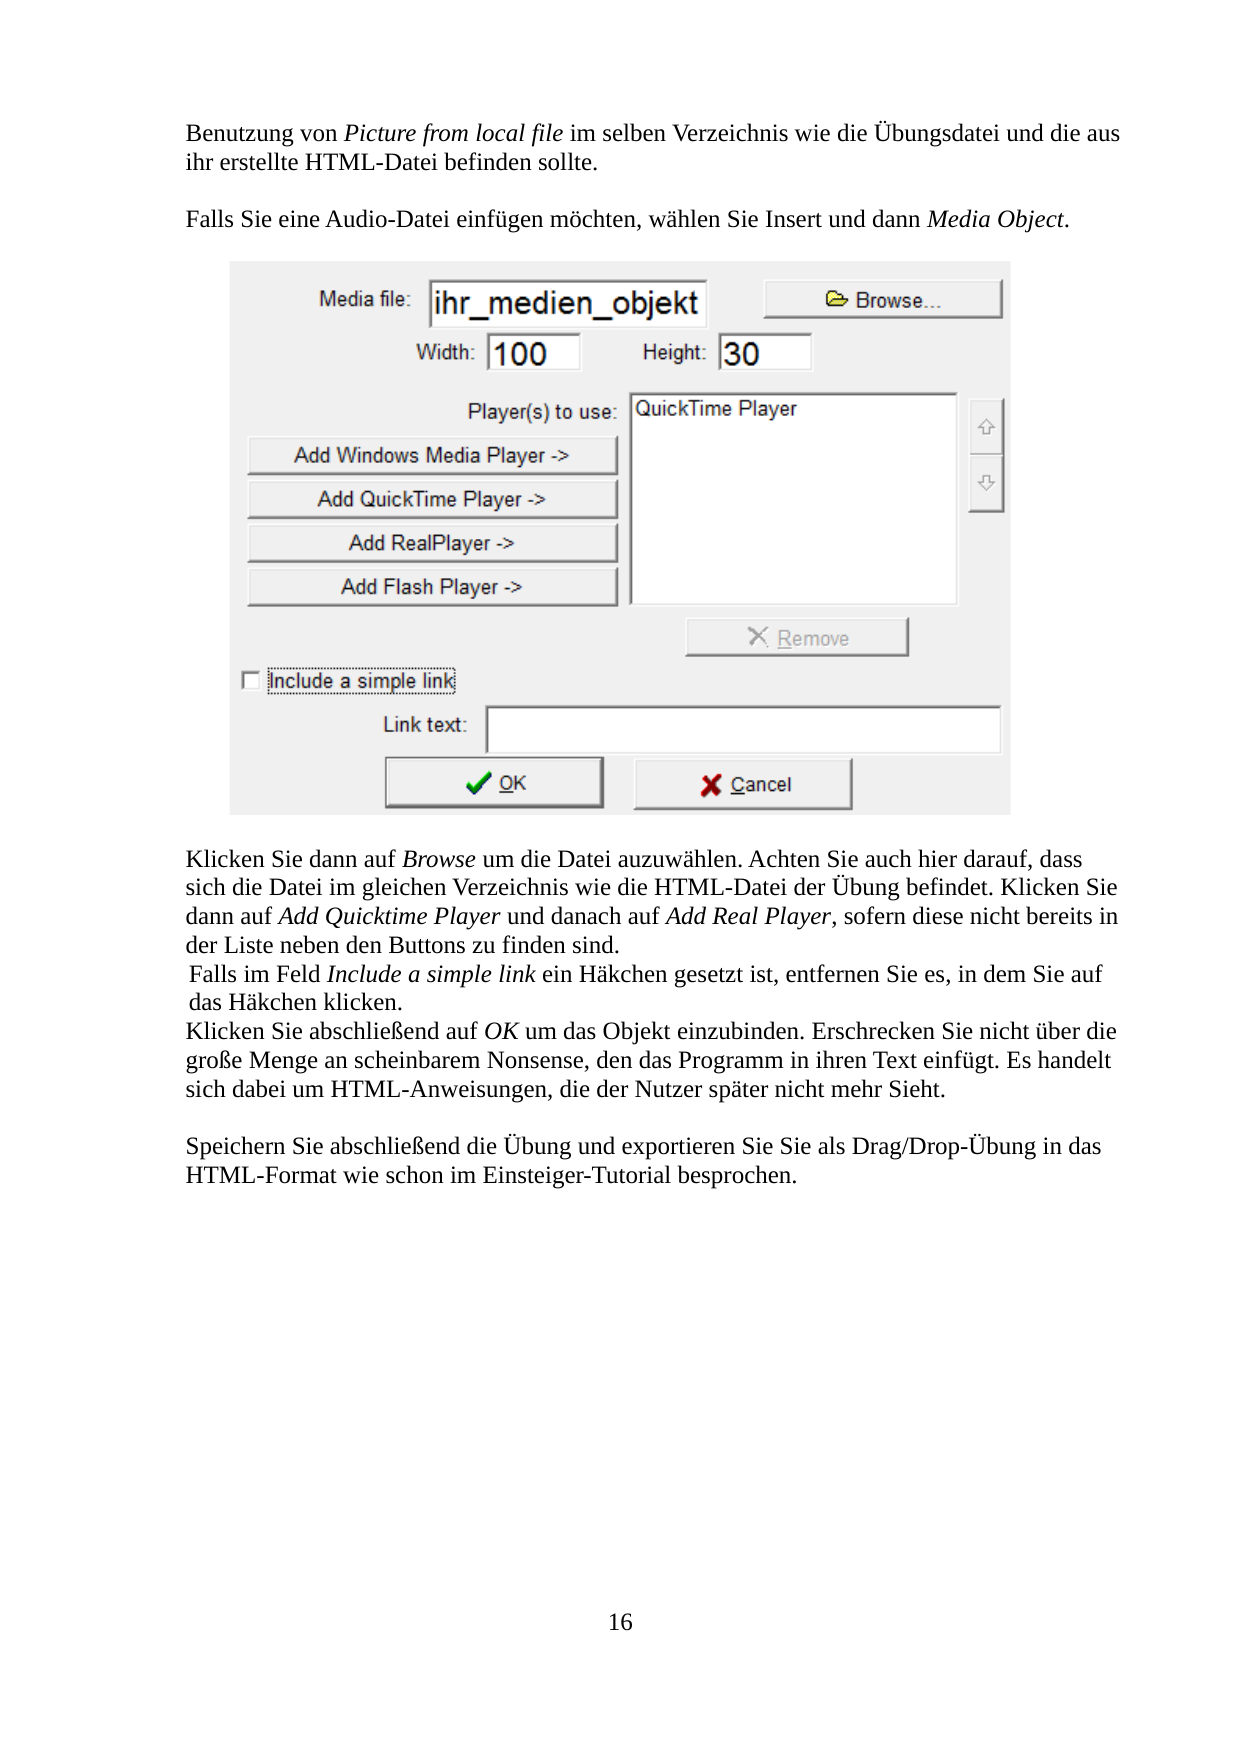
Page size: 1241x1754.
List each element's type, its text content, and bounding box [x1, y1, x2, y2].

text Klicken Sie dann auf Browse um die Datei auzuwählen. Achten Sie auch hier darauf, dass sich die Datei im gleichen Verzeichnis wie die HTML-Datei der Übung befindet. Klicken Sie dann auf Add Quicktime Player und danach auf Add Real Player, sofern diese nicht bereits in der Liste neben den Buttons zu finden sind. [185, 844, 1122, 959]
text Falls Sie eine Audio-Datei einfügen möchten, wählen Sie Insert und dann Media Object. [185, 204, 1122, 233]
text Falls im Feld Include a simple link ein Häkchen gesetzt ist, entfernen Sie es, in dem Sie auf das Häkchen klicken. [188, 959, 1122, 1016]
text Benutzung von Picture from local file im selben Verzeichnis wie die Übungsdatei und die aus ihr erstellte HTML-Datei befinden sollte. [185, 118, 1122, 176]
picture [229, 261, 1011, 815]
text Klicken Sie abschließend auf OK um das Objekt einzubinden. Erschrecken Sie nicht über die große Menge an scheinbarem Nonsense, den das Programm in ihren Text einfügt. Es handelt sich dabei um HTML-Anweisungen, die der Nutzer später nicht mehr Sieht. [185, 1016, 1122, 1102]
text Speichern Sie abschließend die Übung und exportieren Sie Sie als Drag/Drop-Übung in das HTML-Format wie schon im Einsteiger-Tutorial besprochen. [185, 1131, 1122, 1189]
